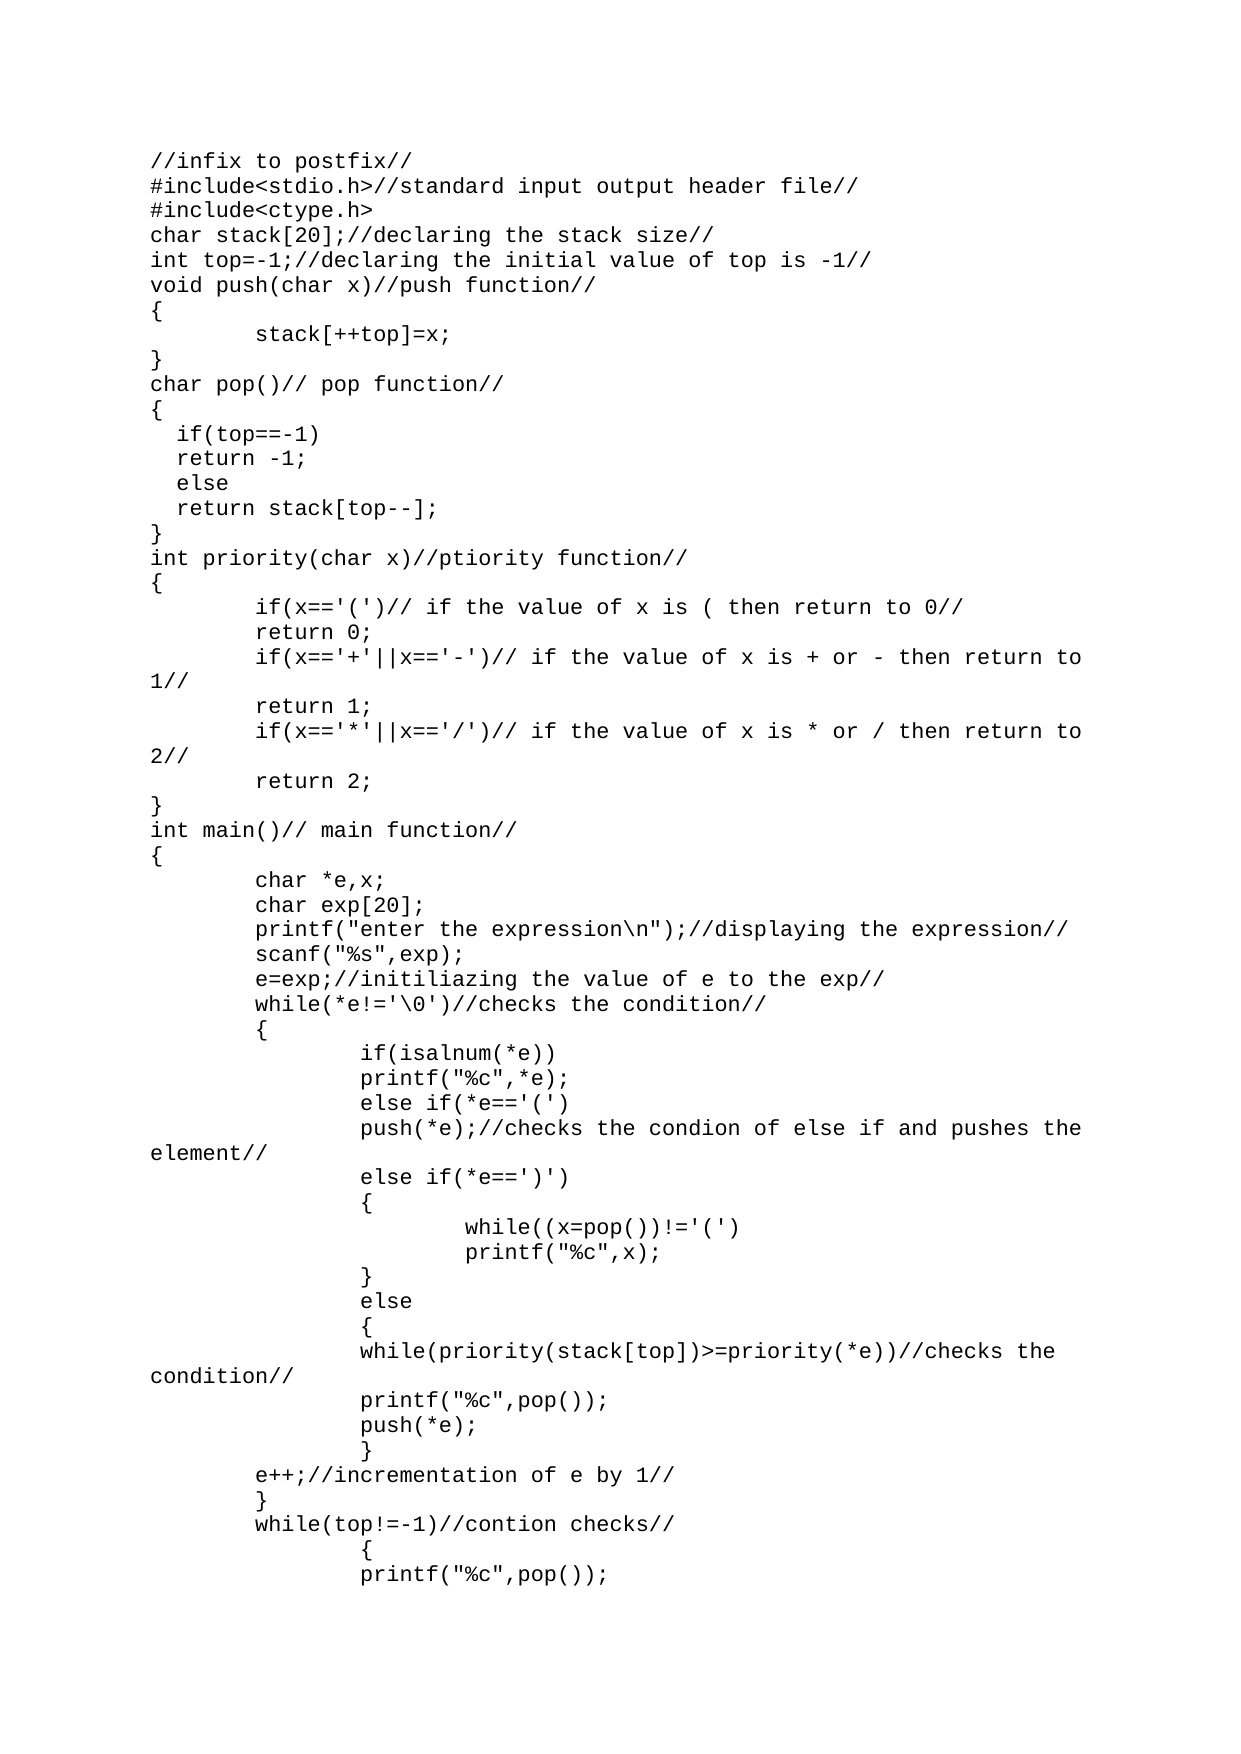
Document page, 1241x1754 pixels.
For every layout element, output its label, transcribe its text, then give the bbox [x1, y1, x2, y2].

text return 2; [150, 770, 1090, 794]
text #include<stdio.h>//standard input output header file// [150, 175, 1090, 199]
text } [150, 1439, 1090, 1464]
text if(top==-1) [150, 423, 1090, 447]
text e++;//incrementation of e by 1// [150, 1464, 1090, 1489]
text { [150, 299, 1090, 323]
text scanf("%s",exp); [150, 943, 1090, 968]
text { [150, 1018, 1090, 1042]
text { [150, 1315, 1090, 1340]
text int priority(char x)//ptiority function// [150, 547, 1090, 571]
text if(x=='(')// if the value of x is ( then return to 0// [150, 596, 1090, 621]
text if(x=='*'||x=='/')// if the value of x is * or / then return to 2// [150, 720, 1090, 770]
text { [150, 1538, 1090, 1563]
text int top=-1;//declaring the initial value of top is -1// [150, 249, 1090, 274]
text char pop()// pop function// [150, 373, 1090, 398]
text push(*e);//checks the condion of else if and pushes the element// [150, 1117, 1090, 1166]
text return -1; [150, 447, 1090, 472]
text printf("%c",*e); [150, 1067, 1090, 1092]
text { [150, 1191, 1090, 1216]
text while(top!=-1)//contion checks// [150, 1513, 1090, 1538]
text printf("enter the expression\n");//displaying the expression// [150, 918, 1090, 943]
text printf("%c",x); [150, 1241, 1090, 1266]
text stack[++top]=x; [150, 323, 1090, 348]
text else [150, 472, 1090, 497]
text } [150, 794, 1090, 819]
text while(priority(stack[top])>=priority(*e))//checks the condition// [150, 1340, 1090, 1389]
text char exp[20]; [150, 894, 1090, 918]
text //infix to postfix// [150, 150, 1090, 175]
text else if(*e==')') [150, 1166, 1090, 1191]
text return stack[top--]; [150, 497, 1090, 522]
text } [150, 1489, 1090, 1513]
text { [150, 398, 1090, 423]
text return 1; [150, 695, 1090, 720]
text } [150, 348, 1090, 373]
text while((x=pop())!='(') [150, 1216, 1090, 1241]
text { [150, 844, 1090, 869]
text void push(char x)//push function// [150, 274, 1090, 299]
text else if(*e=='(') [150, 1092, 1090, 1117]
text #include<ctype.h> [150, 199, 1090, 224]
text while(*e!='\0')//checks the condition// [150, 993, 1090, 1018]
text return 0; [150, 621, 1090, 646]
text else [150, 1290, 1090, 1315]
text char stack[20];//declaring the stack size// [150, 224, 1090, 249]
text push(*e); [150, 1414, 1090, 1439]
text e=exp;//initiliazing the value of e to the exp// [150, 968, 1090, 993]
text } [150, 1266, 1090, 1290]
text if(isalnum(*e)) [150, 1042, 1090, 1067]
text char *e,x; [150, 869, 1090, 894]
text printf("%c",pop()); [150, 1389, 1090, 1414]
text { [150, 571, 1090, 596]
text int main()// main function// [150, 819, 1090, 844]
text if(x=='+'||x=='-')// if the value of x is + or - then return to 1// [150, 646, 1090, 695]
text printf("%c",pop()); [150, 1563, 1090, 1588]
text } [150, 522, 1090, 547]
